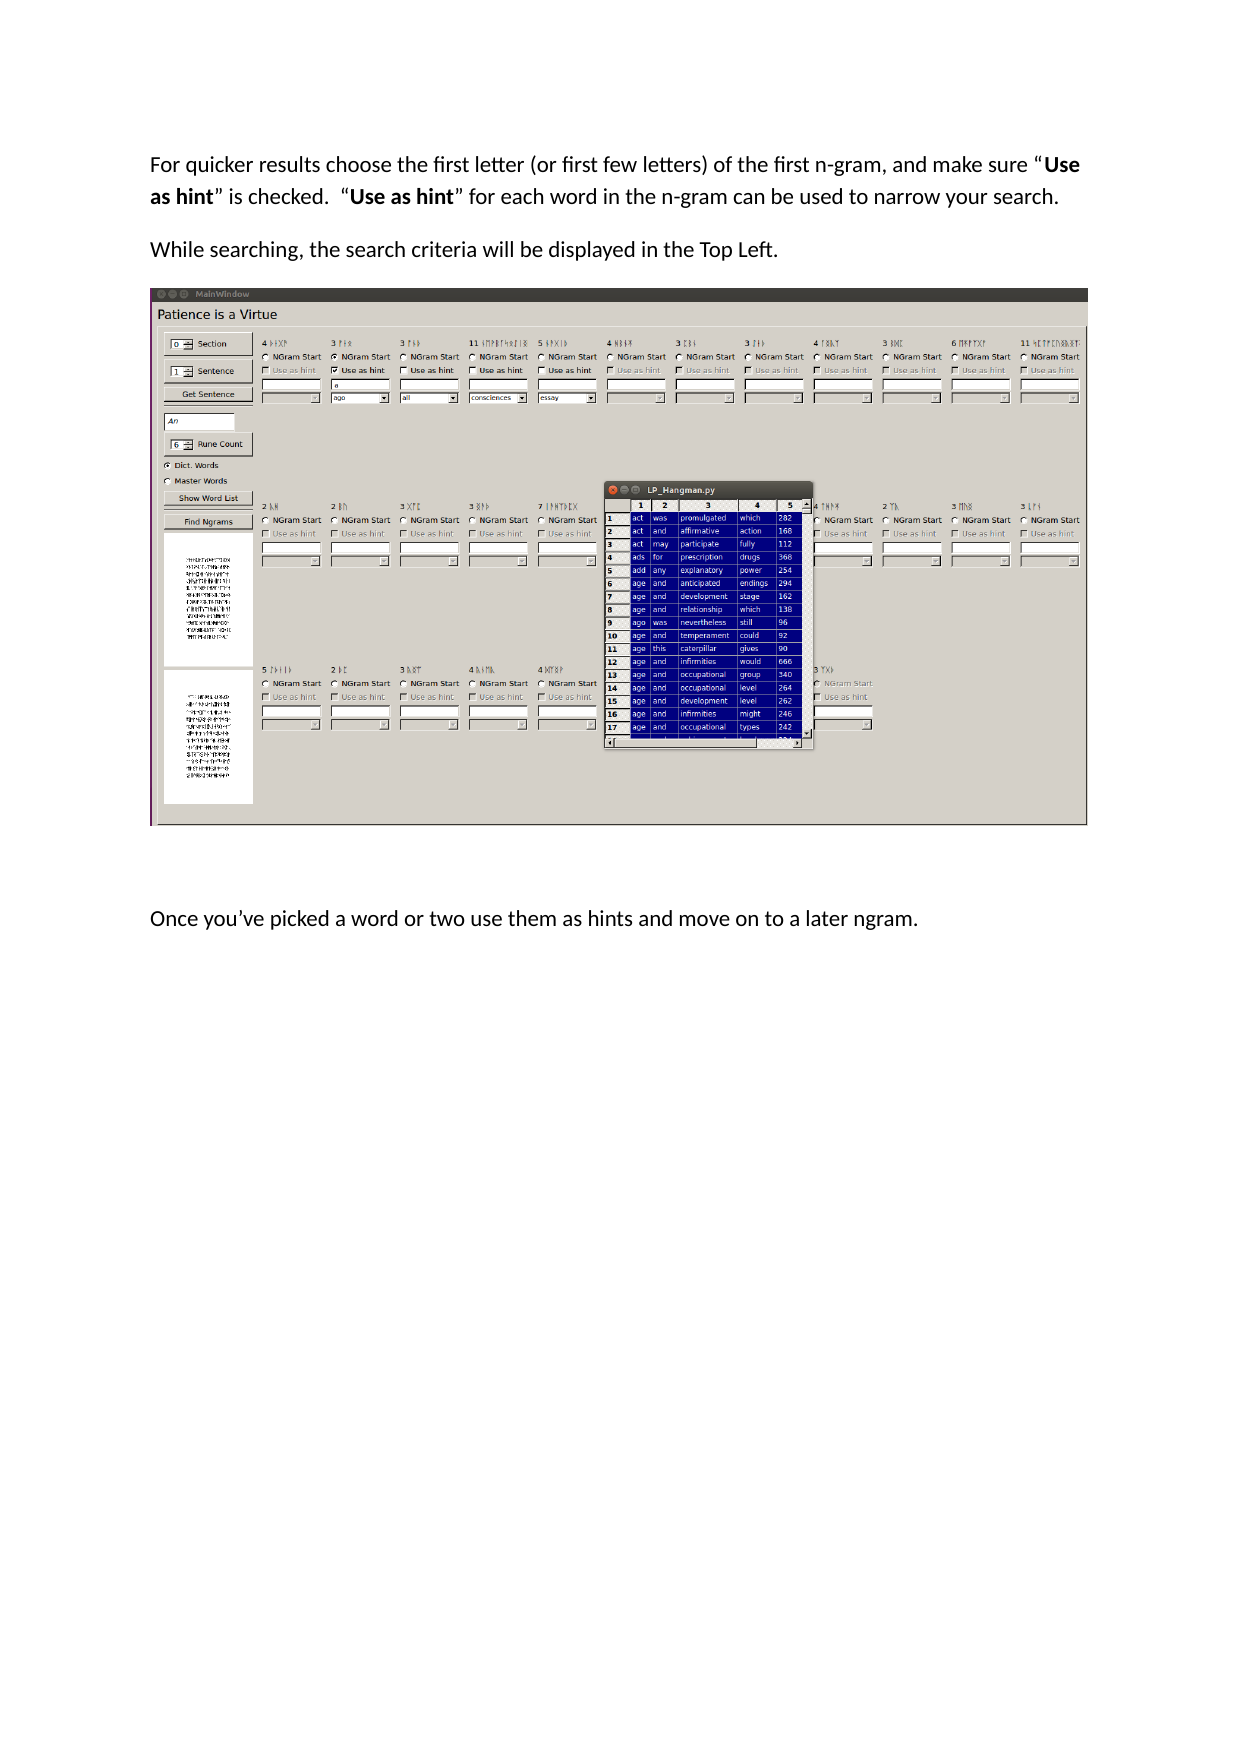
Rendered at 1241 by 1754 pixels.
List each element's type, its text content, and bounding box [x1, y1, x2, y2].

text Once you’ve picked a word or two use them as hints and move on to a later ngram. [150, 904, 1090, 932]
picture [150, 288, 1088, 826]
text While searching, the search criteria will be displayed in the Top Left. [150, 235, 1090, 263]
text For quicker results choose the first letter (or first few letters) of the first n-gram, and make sure “Use as hint” is checked. “Use as hint” for each word in the n-gram can be used to narrow your search. [150, 150, 1090, 210]
